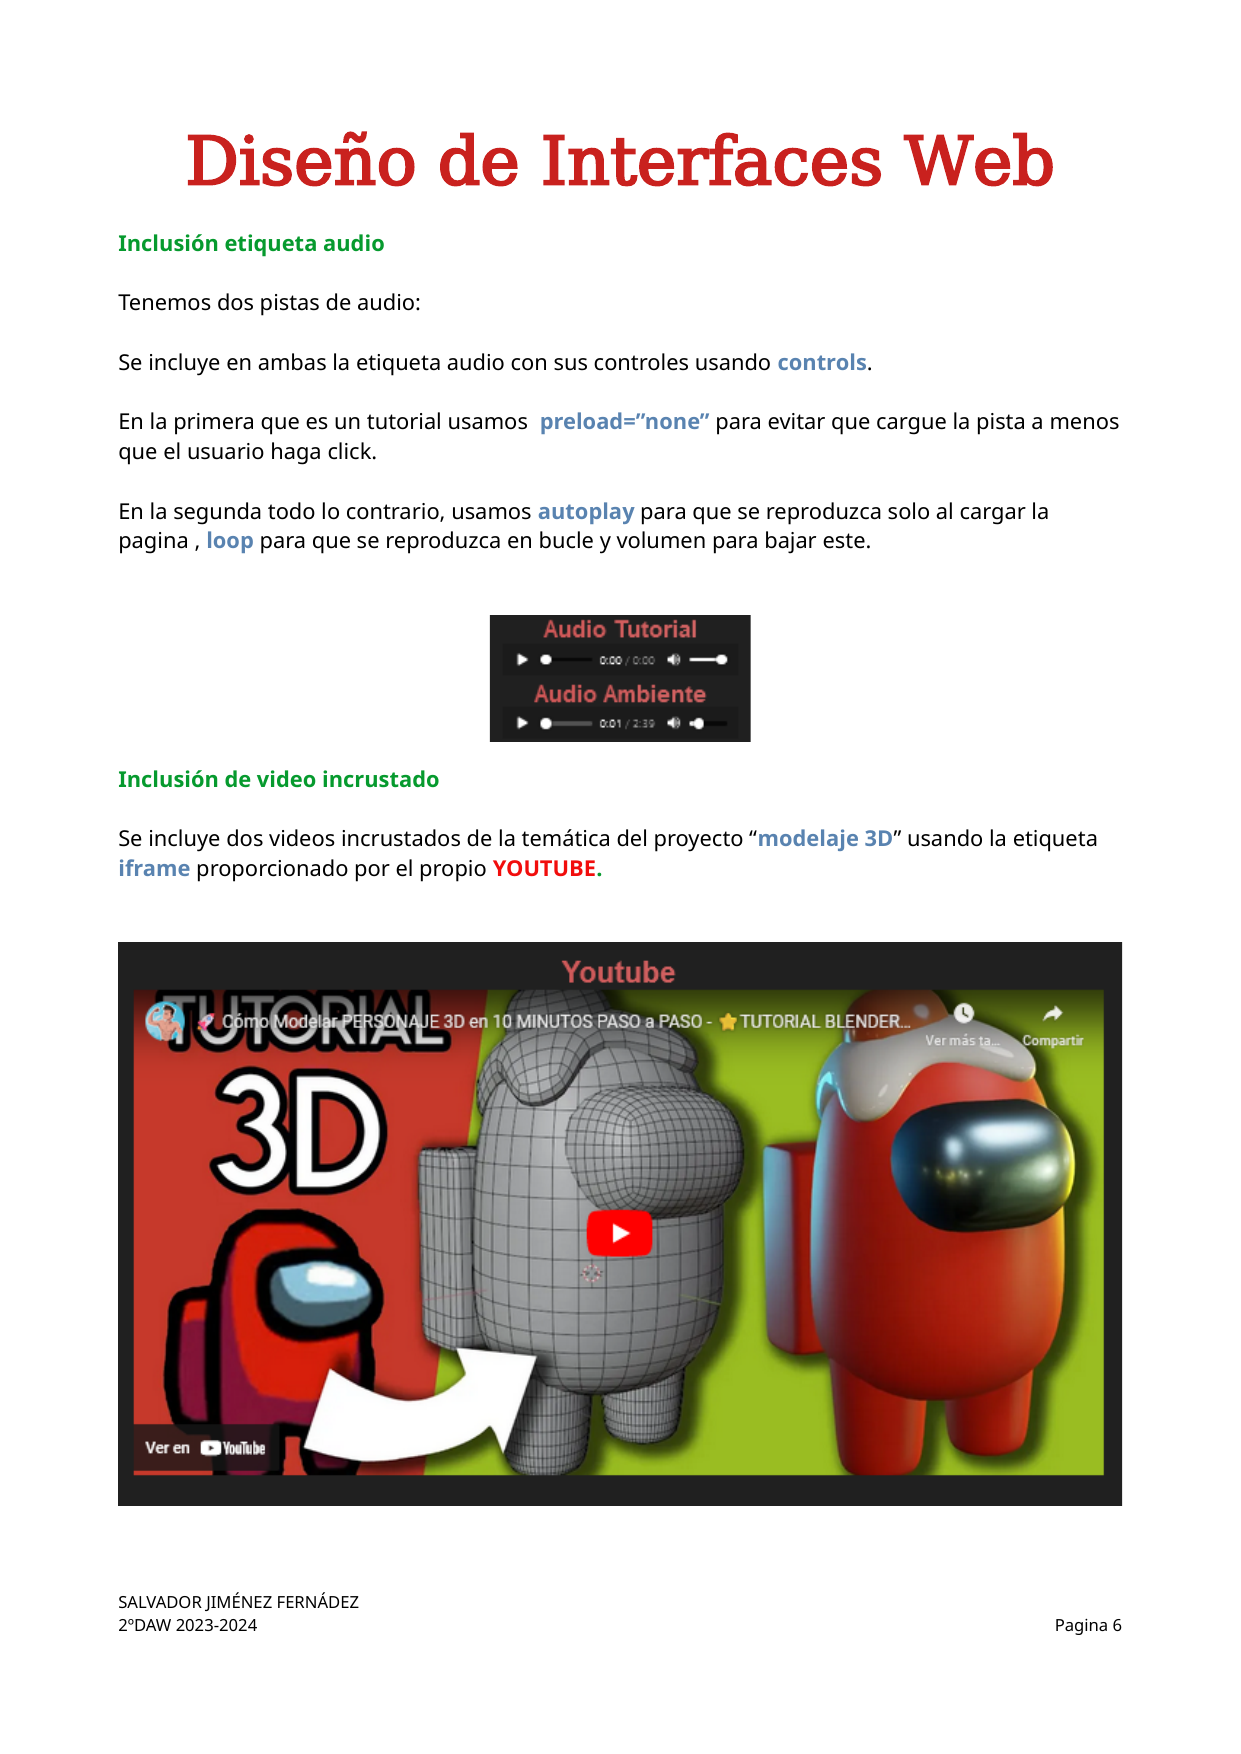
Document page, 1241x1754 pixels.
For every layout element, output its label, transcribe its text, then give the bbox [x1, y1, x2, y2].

text Se incluye en ambas la etiqueta audio con sus controles usando controls. [118, 347, 1122, 377]
picture [489, 615, 751, 742]
text En la primera que es un tutorial usamos preload=”none” para evitar que cargue la pista a menos que el usuario haga click. [118, 406, 1122, 466]
text Inclusión de video incrustado [118, 764, 1122, 794]
text En la segunda todo lo contrario, usamos autoplay para que se reproduzca solo al cargar la pagina , loop para que se reproduzca en bucle y volumen para bajar este. [118, 496, 1122, 555]
picture [118, 942, 1123, 1506]
text Se incluye dos videos incrustados de la temática del proyecto “modelaje 3D” usando la etiqueta iframe proporcionado por el propio YOUTUBE. [118, 823, 1122, 883]
text Inclusión etiqueta audio [118, 228, 1122, 257]
text Tenemos dos pistas de audio: [118, 287, 1122, 317]
